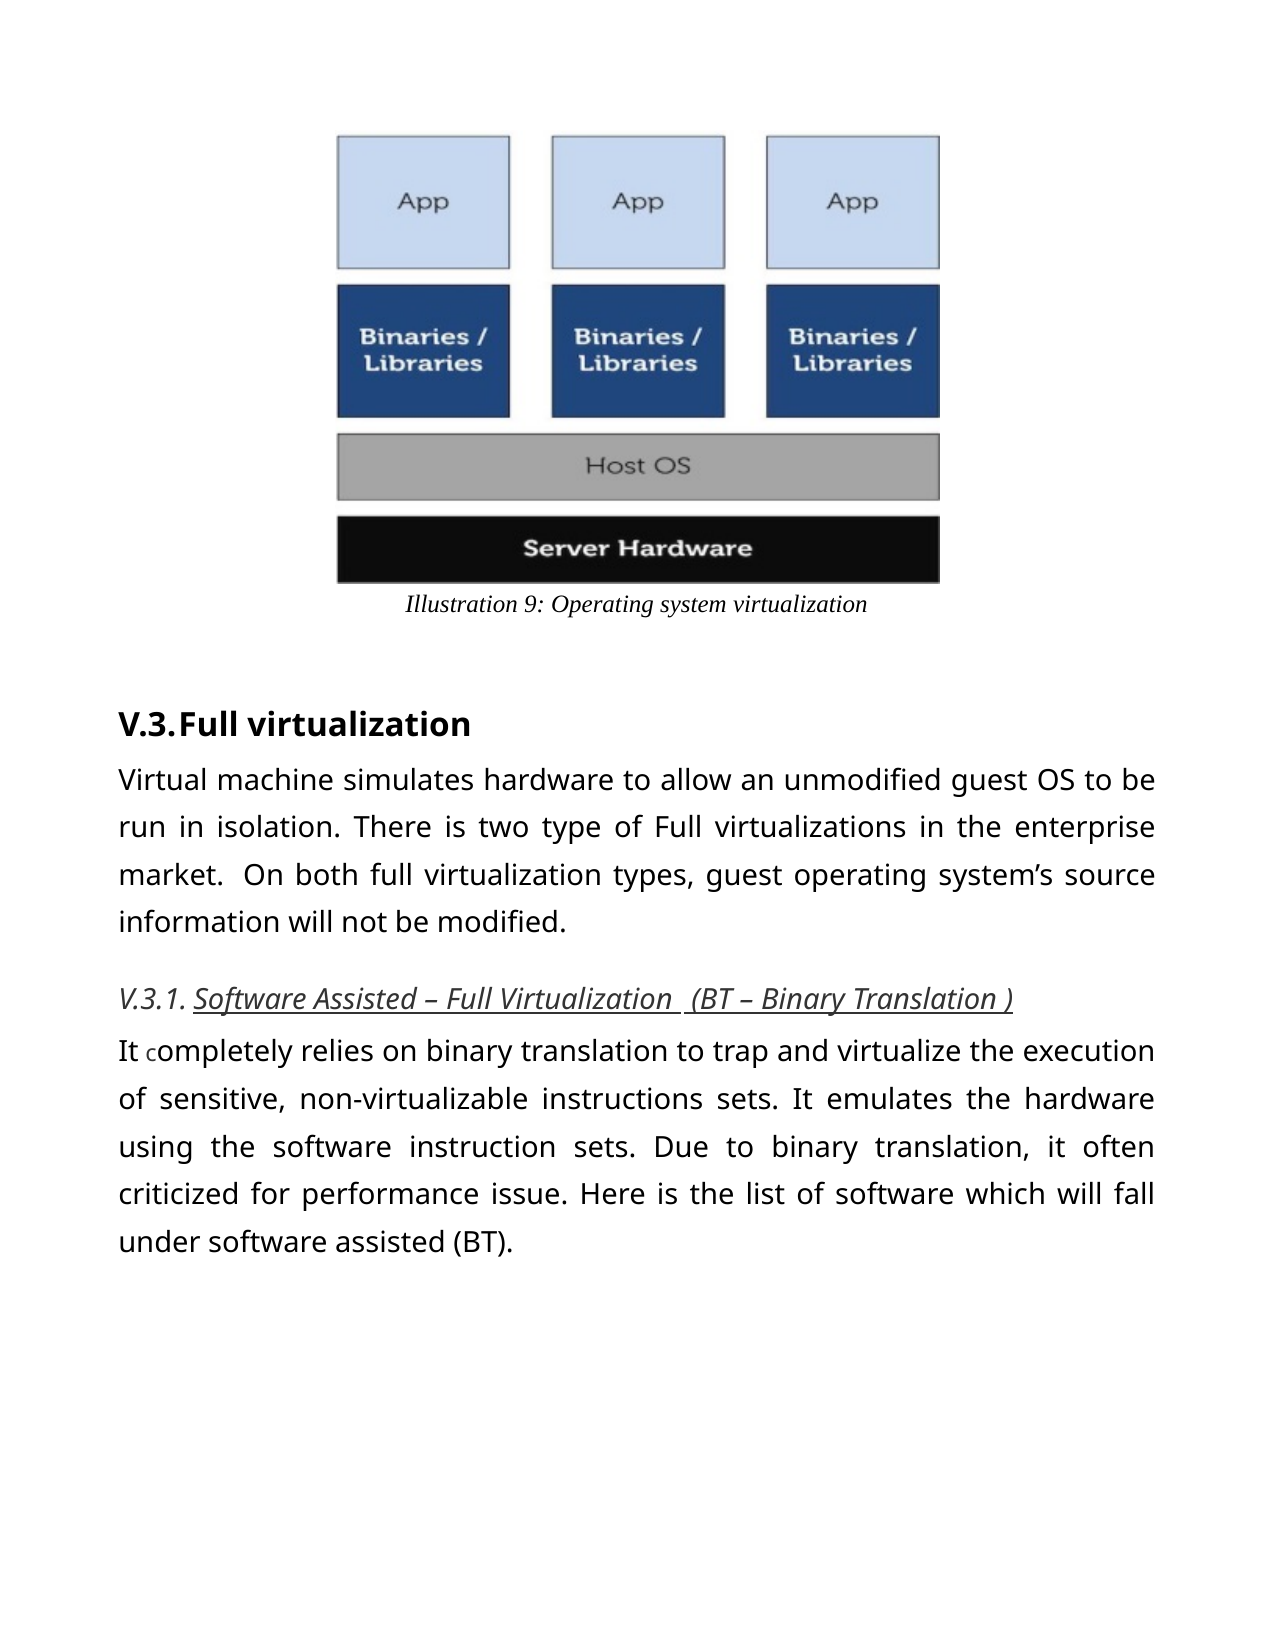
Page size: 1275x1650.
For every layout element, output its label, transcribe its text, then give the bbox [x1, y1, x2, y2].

picture [335, 130, 940, 584]
text Virtual machine simulates hardware to allow an unmodified guest OS to be run in isolation. There is two type of Full virtualizations in the enterprise market. On both full virtualization types, guest operating system’s source information will not be modified. [118, 759, 1157, 941]
subtitle Full virtualization [118, 701, 1157, 746]
text It completely relies on binary translation to trap and virtualize the execution of sensitive, non-virtualizable instructions sets. It emulates the hardware using the software instruction sets. Due to binary translation, it often criticized for performance issue. Here is the list of software which will fall under software assisted (BT). [118, 1031, 1157, 1261]
subtitle Software Assisted – Full Virtualization (BT – Binary Translation ) [118, 978, 1157, 1018]
text Illustration 9: Operating system virtualization [335, 584, 940, 618]
